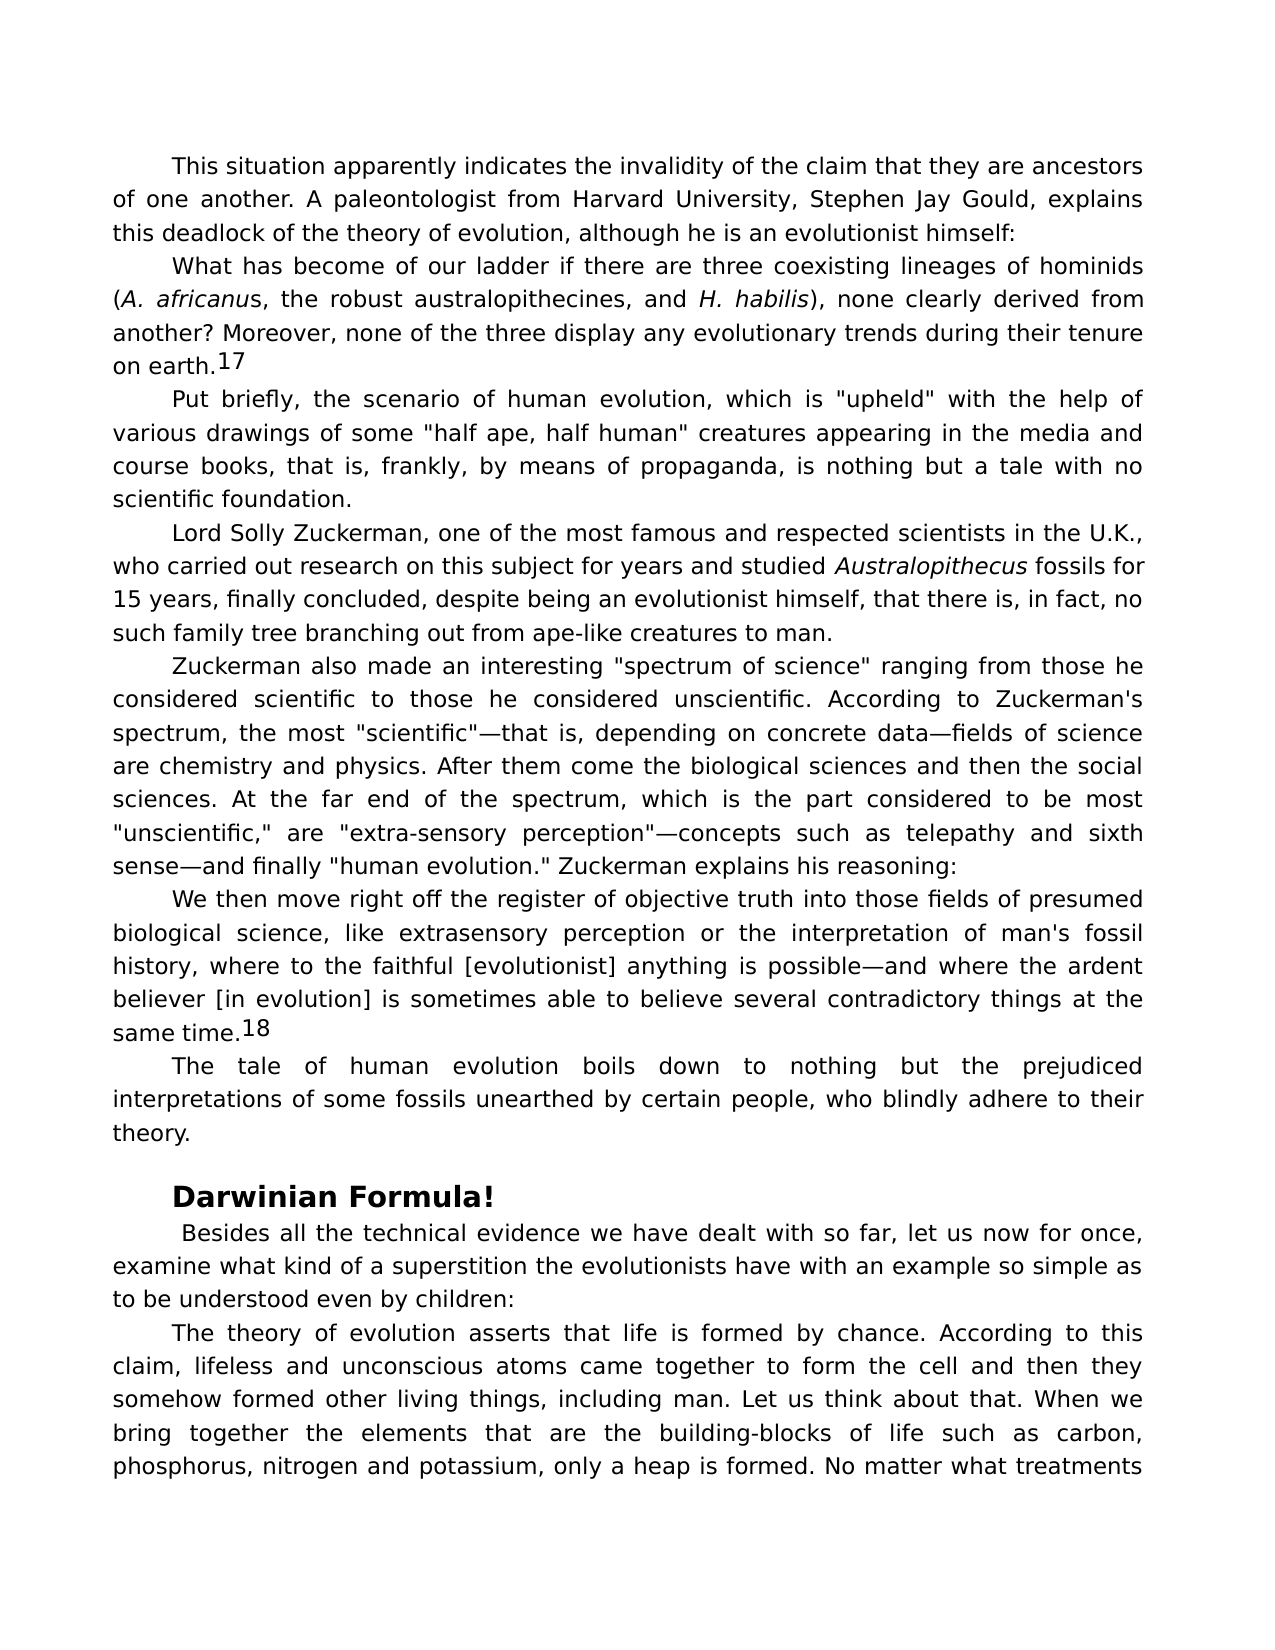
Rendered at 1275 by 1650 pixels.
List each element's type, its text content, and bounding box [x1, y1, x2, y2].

text Zuckerman also made an interesting "spectrum of science" ranging from those he considered scientific to those he considered unscientific. According to Zuckerman's spectrum, the most "scientific"—that is, depending on concrete data—fields of science are chemistry and physics. After them come the biological sciences and then the social sciences. At the far end of the spectrum, which is the part considered to be most "unscientific," are "extra-sensory perception"—concepts such as telepathy and sixth sense—and finally "human evolution." Zuckerman explains his reasoning: [112, 648, 1145, 881]
text The theory of evolution asserts that life is formed by chance. According to this claim, lifeless and unconscious atoms came together to form the cell and then they somehow formed other living things, including man. Let us think about that. When we bring together the elements that are the building-blocks of life such as carbon, phosphorus, nitrogen and potassium, only a heap is formed. No matter what treatments [112, 1314, 1145, 1481]
text Put briefly, the scenario of human evolution, which is "upheld" with the help of various drawings of some "half ape, half human" creatures appearing in the media and course books, that is, frankly, by means of propaganda, is nothing but a tale with no scientific foundation. [112, 381, 1145, 514]
text Besides all the technical evidence we have dealt with so far, let us now for once, examine what kind of a superstition the evolutionists have with an example so simple as to be understood even by children: [112, 1214, 1145, 1314]
text This situation apparently indicates the invalidity of the claim that they are ancestors of one another. A paleontologist from Harvard University, Stephen Jay Gould, explains this deadlock of the theory of evolution, although he is an evolutionist himself: [112, 148, 1145, 248]
text We then move right off the register of objective truth into those fields of presumed biological science, like extrasensory perception or the interpretation of man's fossil history, where to the faithful [evolutionist] anything is possible—and where the ardent believer [in evolution] is sometimes able to believe several contradictory things at the same time.18 [112, 881, 1145, 1048]
text The tale of human evolution boils down to nothing but the prejudiced interpretations of some fossils unearthed by certain people, who blindly adhere to their theory. [112, 1048, 1145, 1148]
text Darwinian Formula! [112, 1181, 1145, 1214]
text What has become of our ladder if there are three coexisting lineages of hominids (A. africanus, the robust australopithecines, and H. habilis), none clearly derived from another? Moreover, none of the three display any evolutionary trends during their tenure on earth.17 [112, 248, 1145, 381]
text Lord Solly Zuckerman, one of the most famous and respected scientists in the U.K., who carried out research on this subject for years and studied Australopithecus fossils for 15 years, finally concluded, despite being an evolutionist himself, that there is, in fact, no such family tree branching out from ape-like creatures to man. [112, 514, 1145, 648]
